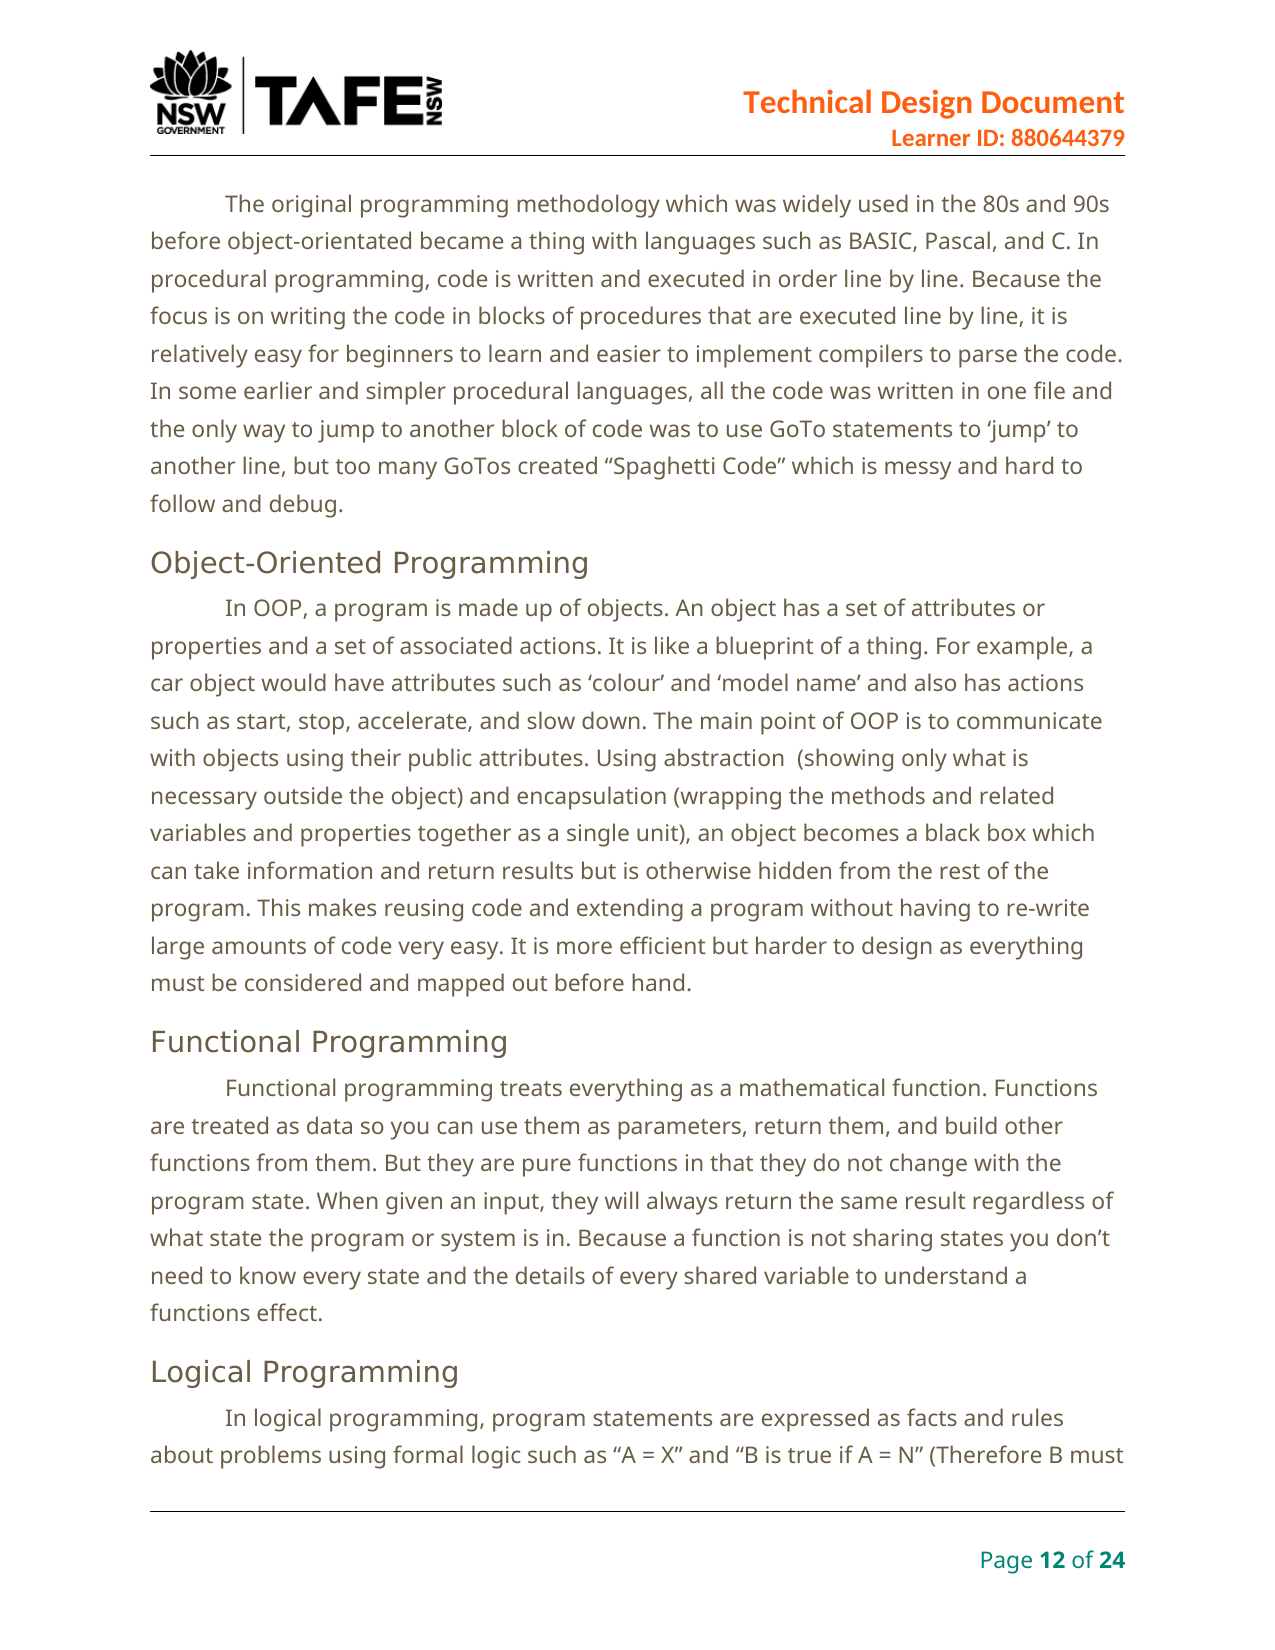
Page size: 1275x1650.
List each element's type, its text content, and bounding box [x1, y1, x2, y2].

text The original programming methodology which was widely used in the 80s and 90s before object-orientated became a thing with languages such as BASIC, Pascal, and C. In procedural programming, code is written and executed in order line by line. Because the focus is on writing the code in blocks of procedures that are executed line by line, it is relatively easy for beginners to learn and easier to implement compilers to parse the code. In some earlier and simpler procedural languages, all the code was written in one file and the only way to jump to another block of code was to use GoTo statements to ‘jump’ to another line, but too many GoTos created “Spaghetti Code” which is messy and hard to follow and debug. [150, 188, 1125, 519]
picture [150, 50, 442, 134]
subtitle Object-Oriented Programming [150, 546, 1125, 580]
text Functional programming treats everything as a mathematical function. Functions are treated as data so you can use them as parameters, return them, and build other functions from them. But they are pure functions in that they do not change with the program state. When given an input, they will always return the same result regardless of what state the program or system is in. Because a function is not sharing states you don’t need to know every state and the details of every shared variable to understand a functions effect. [150, 1072, 1125, 1328]
subtitle Logical Programming [150, 1356, 1125, 1389]
text In logical programming, program statements are expressed as facts and rules about problems using formal logic such as “A = X” and “B is true if A = N” (Therefore B must [150, 1402, 1125, 1471]
subtitle Functional Programming [150, 1026, 1125, 1060]
text In OOP, a program is made up of objects. An object has a set of attributes or properties and a set of associated actions. It is like a blueprint of a thing. For example, a car object would have attributes such as ‘colour’ and ‘model name’ and also has actions such as start, stop, accelerate, and slow down. The main point of OOP is to communicate with objects using their public attributes. Using abstraction (showing only what is necessary outside the object) and encapsulation (wrapping the methods and related variables and properties together as a single unit), an object becomes a black box which can take information and return results but is otherwise hidden from the rest of the program. This makes reusing code and extending a program without having to re-write large amounts of code very easy. It is more efficient but harder to design as everything must be considered and mapped out before hand. [150, 592, 1125, 999]
